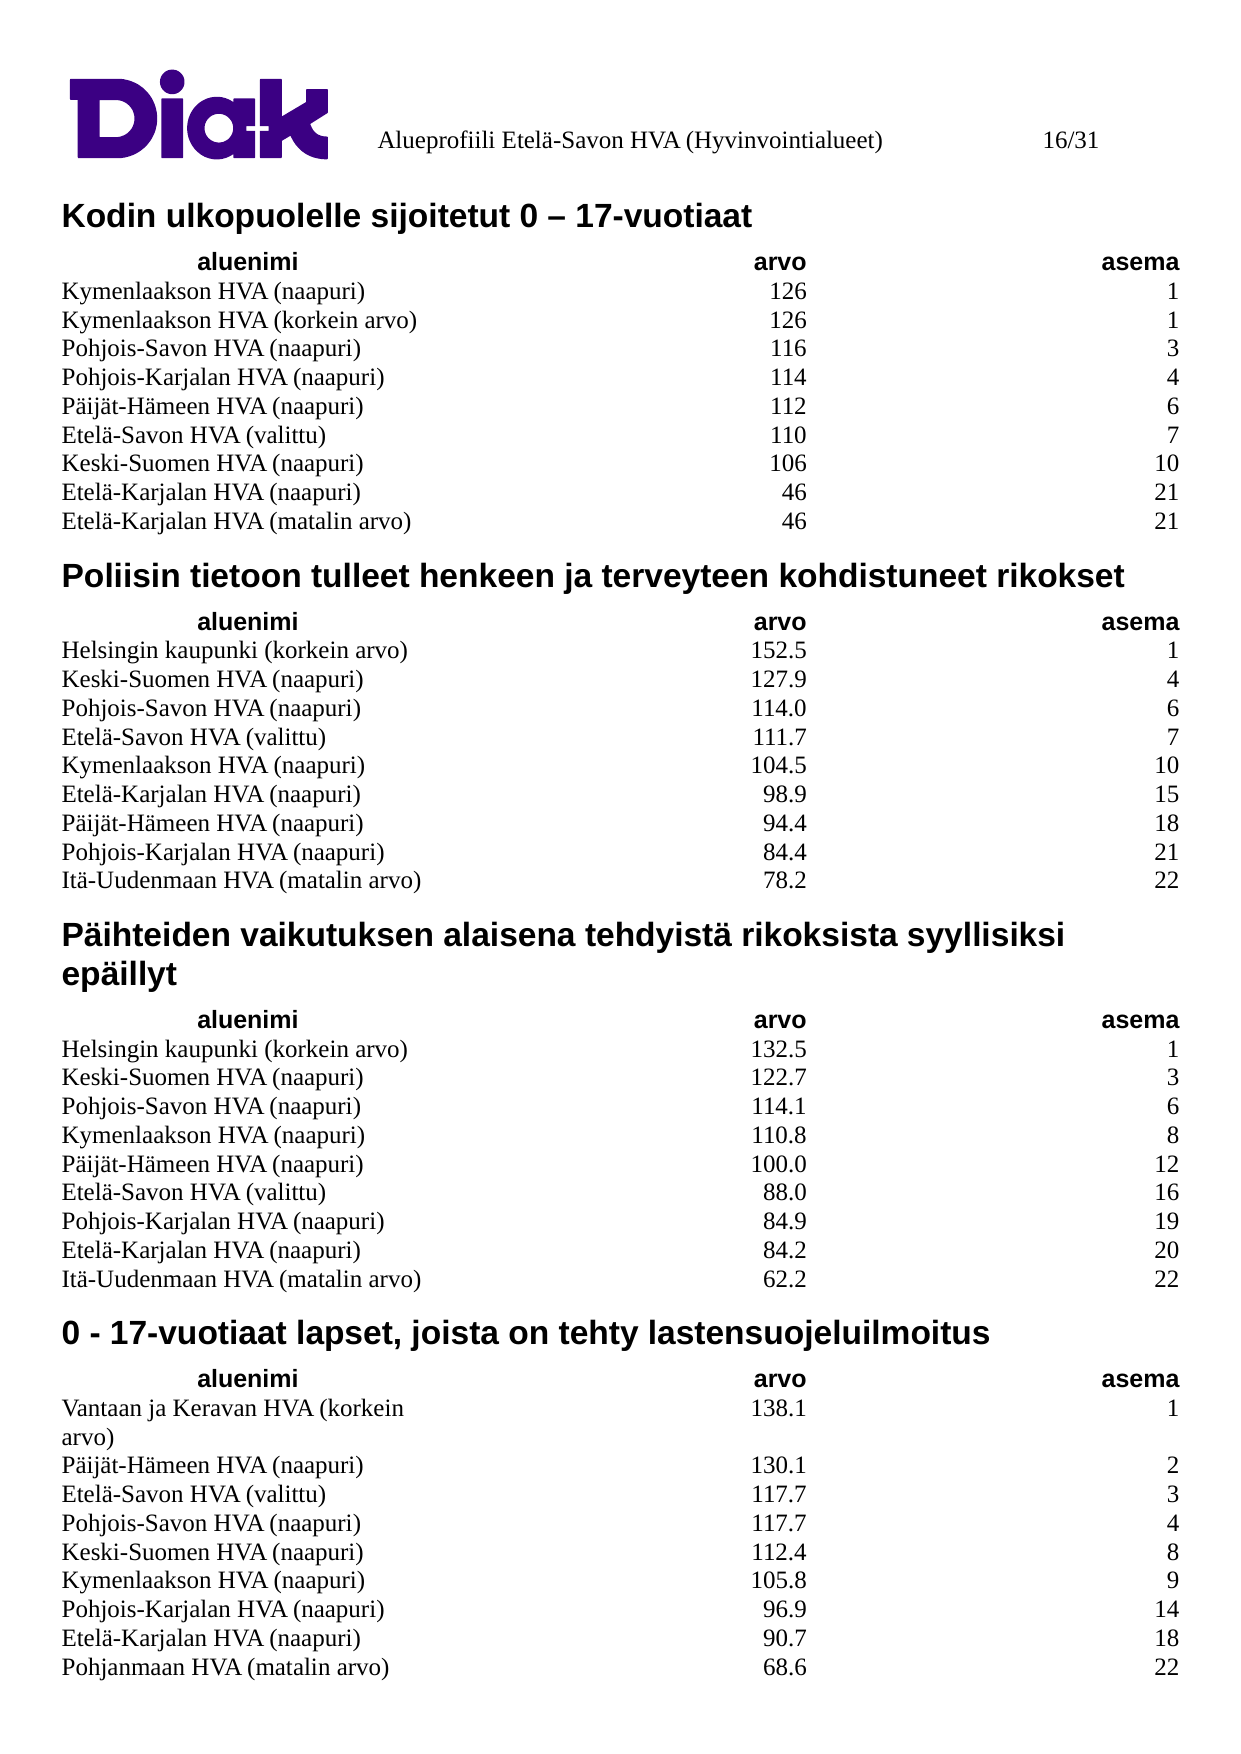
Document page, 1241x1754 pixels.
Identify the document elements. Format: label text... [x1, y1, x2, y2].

table_cell Pohjois-Savon HVA (naapuri) [61, 1091, 434, 1120]
table_cell Keski-Suomen HVA (naapuri) [61, 449, 434, 477]
table_cell Kymenlaakson HVA (korkein arvo) [61, 305, 434, 333]
table_cell 114.0 [434, 693, 806, 722]
table_cell 6 [806, 1091, 1179, 1120]
table_cell Pohjois-Savon HVA (naapuri) [61, 1508, 434, 1537]
table_cell 21 [806, 477, 1179, 506]
table_cell Pohjois-Karjalan HVA (naapuri) [61, 1206, 434, 1235]
table_cell 8 [806, 1120, 1179, 1149]
table_cell 8 [806, 1537, 1179, 1566]
table_cell Etelä-Savon HVA (valittu) [61, 722, 434, 751]
table_cell Etelä-Savon HVA (valittu) [61, 1178, 434, 1206]
subtitle 0 - 17-vuotiaat lapset, joista on tehty lastensuojeluilmoitus [61, 1313, 1179, 1352]
table_cell 3 [806, 1063, 1179, 1091]
table_header arvo [434, 1364, 806, 1393]
table_header aluenimi [61, 607, 434, 636]
table_cell 105.8 [434, 1566, 806, 1594]
table_cell 1 [806, 1393, 1179, 1451]
table_cell Pohjois-Karjalan HVA (naapuri) [61, 362, 434, 391]
table_cell Etelä-Karjalan HVA (matalin arvo) [61, 506, 434, 535]
table_cell Itä-Uudenmaan HVA (matalin arvo) [61, 866, 434, 894]
table_cell 106 [434, 449, 806, 477]
table_cell 130.1 [434, 1451, 806, 1479]
table_cell 114.1 [434, 1091, 806, 1120]
table_cell 1 [806, 636, 1179, 664]
subtitle Poliisin tietoon tulleet henkeen ja terveyteen kohdistuneet rikokset [61, 556, 1179, 594]
table_cell 3 [806, 334, 1179, 362]
table_cell Keski-Suomen HVA (naapuri) [61, 1537, 434, 1566]
table_cell 126 [434, 276, 806, 305]
table_cell 15 [806, 779, 1179, 808]
subtitle Kodin ulkopuolelle sijoitetut 0 – 17-vuotiaat [61, 196, 1179, 235]
table_cell 138.1 [434, 1393, 806, 1451]
table_cell 96.9 [434, 1594, 806, 1623]
table_header arvo [434, 1005, 806, 1034]
table_cell Vantaan ja Keravan HVA (korkein arvo) [61, 1393, 434, 1451]
table_cell 10 [806, 751, 1179, 779]
table_header aluenimi [61, 1364, 434, 1393]
table_cell 22 [806, 1264, 1179, 1292]
table_cell 6 [806, 693, 1179, 722]
table_cell Pohjois-Savon HVA (naapuri) [61, 693, 434, 722]
table_cell Itä-Uudenmaan HVA (matalin arvo) [61, 1264, 434, 1292]
table_header aluenimi [61, 247, 434, 276]
table_cell 84.9 [434, 1206, 806, 1235]
table_cell 98.9 [434, 779, 806, 808]
table_cell Pohjois-Savon HVA (naapuri) [61, 334, 434, 362]
table_cell Helsingin kaupunki (korkein arvo) [61, 636, 434, 664]
table_cell 12 [806, 1149, 1179, 1177]
table_cell 122.7 [434, 1063, 806, 1091]
table_cell 110.8 [434, 1120, 806, 1149]
table_cell Päijät-Hämeen HVA (naapuri) [61, 1149, 434, 1177]
table_cell 78.2 [434, 866, 806, 894]
table_header asema [806, 607, 1179, 636]
table_header asema [806, 1364, 1179, 1393]
table_cell 84.4 [434, 837, 806, 866]
table_cell 126 [434, 305, 806, 333]
table_cell 1 [806, 276, 1179, 305]
table_header asema [806, 1005, 1179, 1034]
table_cell Etelä-Savon HVA (valittu) [61, 420, 434, 448]
table_cell 110 [434, 420, 806, 448]
table_cell 10 [806, 449, 1179, 477]
table_cell 7 [806, 722, 1179, 751]
table_cell Etelä-Karjalan HVA (naapuri) [61, 1623, 434, 1652]
table_cell 9 [806, 1566, 1179, 1594]
table_cell 21 [806, 506, 1179, 535]
table_cell 4 [806, 362, 1179, 391]
table_cell Pohjois-Karjalan HVA (naapuri) [61, 837, 434, 866]
table_cell 1 [806, 1034, 1179, 1062]
table_cell Keski-Suomen HVA (naapuri) [61, 1063, 434, 1091]
table_cell 104.5 [434, 751, 806, 779]
table_cell 6 [806, 391, 1179, 420]
table_cell 114 [434, 362, 806, 391]
table_header arvo [434, 247, 806, 276]
table_cell 94.4 [434, 808, 806, 837]
table_cell 112.4 [434, 1537, 806, 1566]
table_header aluenimi [61, 1005, 434, 1034]
table_cell Pohjanmaan HVA (matalin arvo) [61, 1652, 434, 1681]
table_cell 117.7 [434, 1508, 806, 1537]
table_cell Kymenlaakson HVA (naapuri) [61, 1566, 434, 1594]
table_cell 4 [806, 664, 1179, 693]
table_cell Etelä-Karjalan HVA (naapuri) [61, 779, 434, 808]
table_cell 46 [434, 477, 806, 506]
table_cell 14 [806, 1594, 1179, 1623]
table_cell 88.0 [434, 1178, 806, 1206]
table_cell 22 [806, 866, 1179, 894]
table_cell Etelä-Savon HVA (valittu) [61, 1479, 434, 1508]
table_header arvo [434, 607, 806, 636]
table_cell Etelä-Karjalan HVA (naapuri) [61, 477, 434, 506]
table_cell 2 [806, 1451, 1179, 1479]
table_cell 112 [434, 391, 806, 420]
table_cell 18 [806, 1623, 1179, 1652]
table_cell Päijät-Hämeen HVA (naapuri) [61, 391, 434, 420]
table_cell 22 [806, 1652, 1179, 1681]
table_cell 132.5 [434, 1034, 806, 1062]
table_cell Pohjois-Karjalan HVA (naapuri) [61, 1594, 434, 1623]
table_cell 117.7 [434, 1479, 806, 1508]
table_cell Kymenlaakson HVA (naapuri) [61, 276, 434, 305]
table_cell 46 [434, 506, 806, 535]
table_cell 100.0 [434, 1149, 806, 1177]
table_cell Helsingin kaupunki (korkein arvo) [61, 1034, 434, 1062]
table_cell Kymenlaakson HVA (naapuri) [61, 751, 434, 779]
table_cell 116 [434, 334, 806, 362]
table_cell 68.6 [434, 1652, 806, 1681]
table_header asema [806, 247, 1179, 276]
table_cell 4 [806, 1508, 1179, 1537]
table_cell 20 [806, 1235, 1179, 1264]
table_cell Kymenlaakson HVA (naapuri) [61, 1120, 434, 1149]
table_cell 62.2 [434, 1264, 806, 1292]
table_cell 127.9 [434, 664, 806, 693]
table_cell 19 [806, 1206, 1179, 1235]
table_cell Päijät-Hämeen HVA (naapuri) [61, 1451, 434, 1479]
table_cell 21 [806, 837, 1179, 866]
subtitle Päihteiden vaikutuksen alaisena tehdyistä rikoksista syyllisiksi epäillyt [61, 915, 1179, 992]
table_cell 16 [806, 1178, 1179, 1206]
table_cell 84.2 [434, 1235, 806, 1264]
table_cell 7 [806, 420, 1179, 448]
table_cell 18 [806, 808, 1179, 837]
table_cell Päijät-Hämeen HVA (naapuri) [61, 808, 434, 837]
table_cell Etelä-Karjalan HVA (naapuri) [61, 1235, 434, 1264]
table_cell 1 [806, 305, 1179, 333]
table_cell Keski-Suomen HVA (naapuri) [61, 664, 434, 693]
table_cell 152.5 [434, 636, 806, 664]
table_cell 3 [806, 1479, 1179, 1508]
table_cell 90.7 [434, 1623, 806, 1652]
table_cell 111.7 [434, 722, 806, 751]
